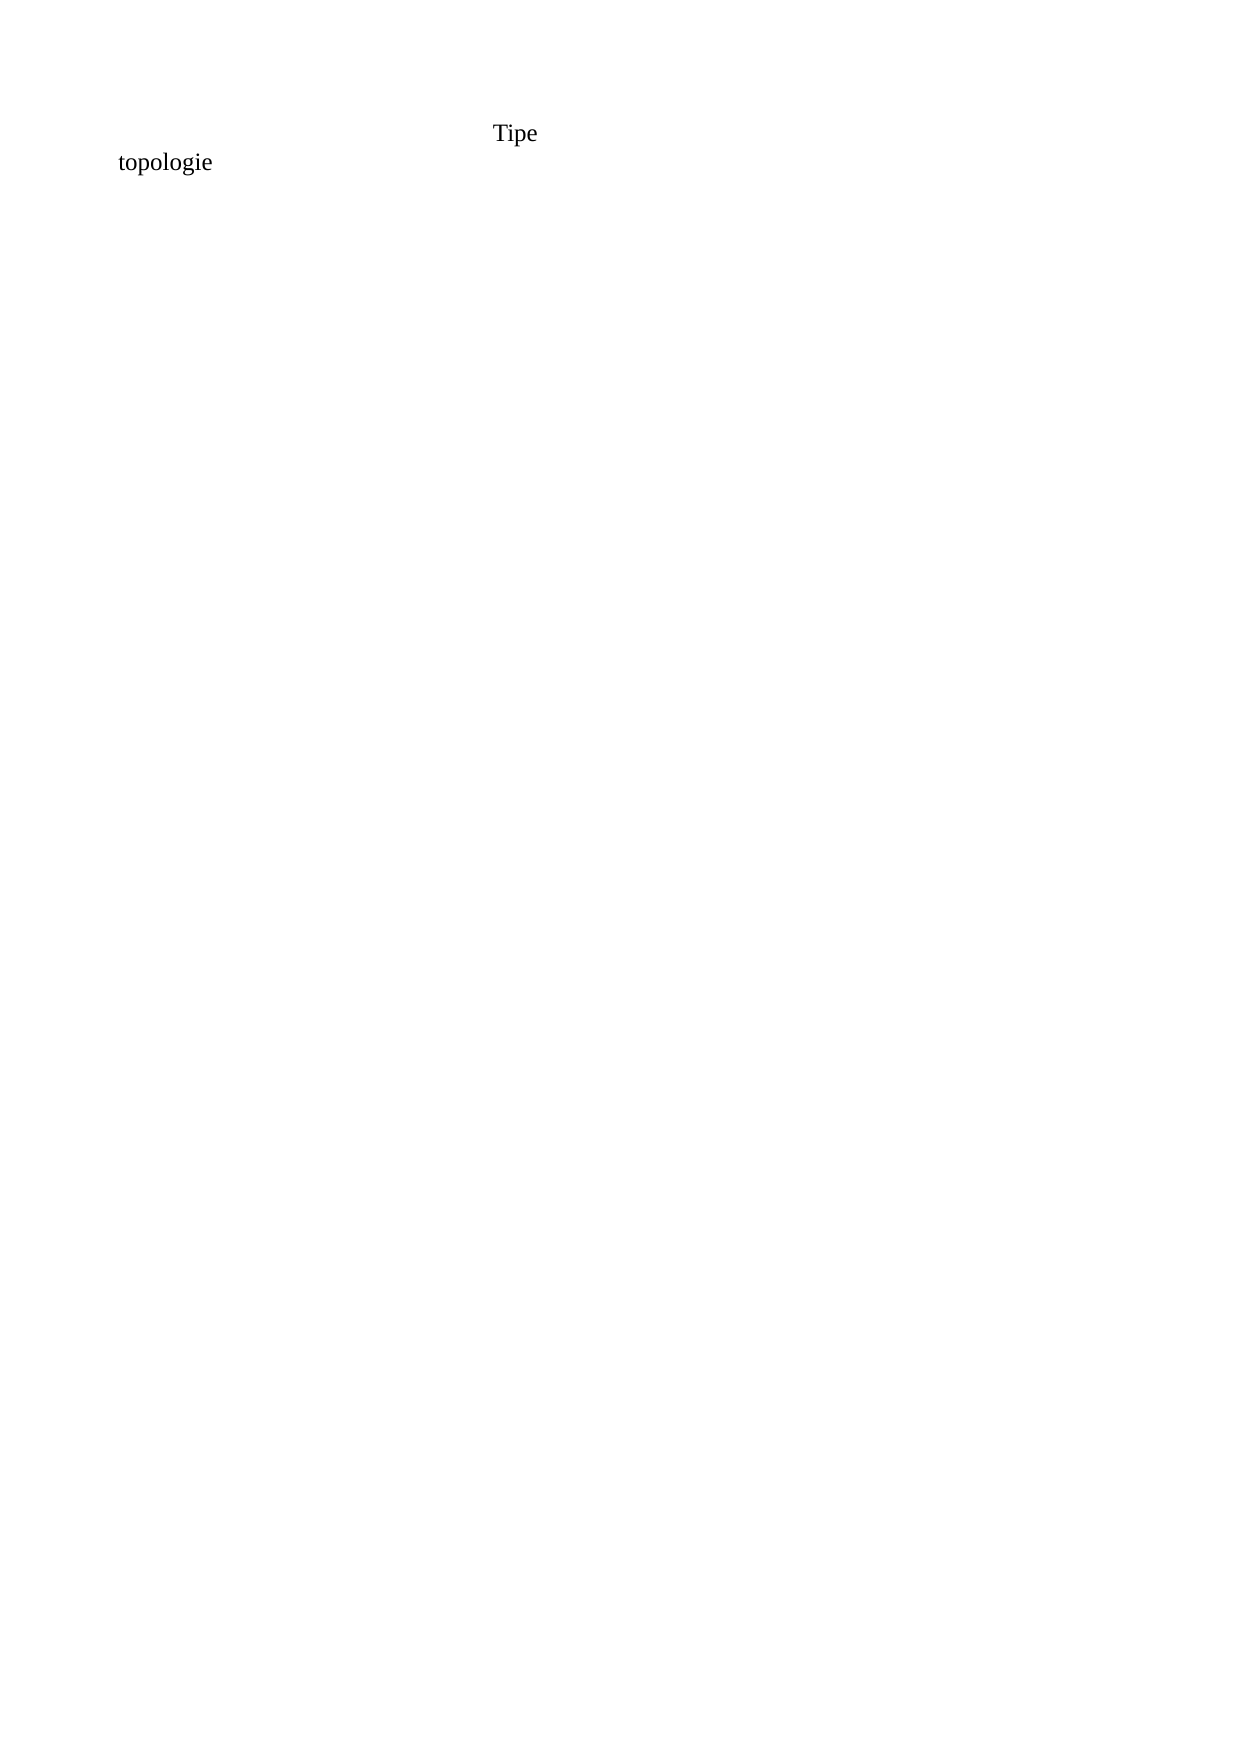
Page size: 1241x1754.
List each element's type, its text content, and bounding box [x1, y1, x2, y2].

text topologie [118, 147, 1122, 176]
text Tipe [118, 118, 1122, 147]
